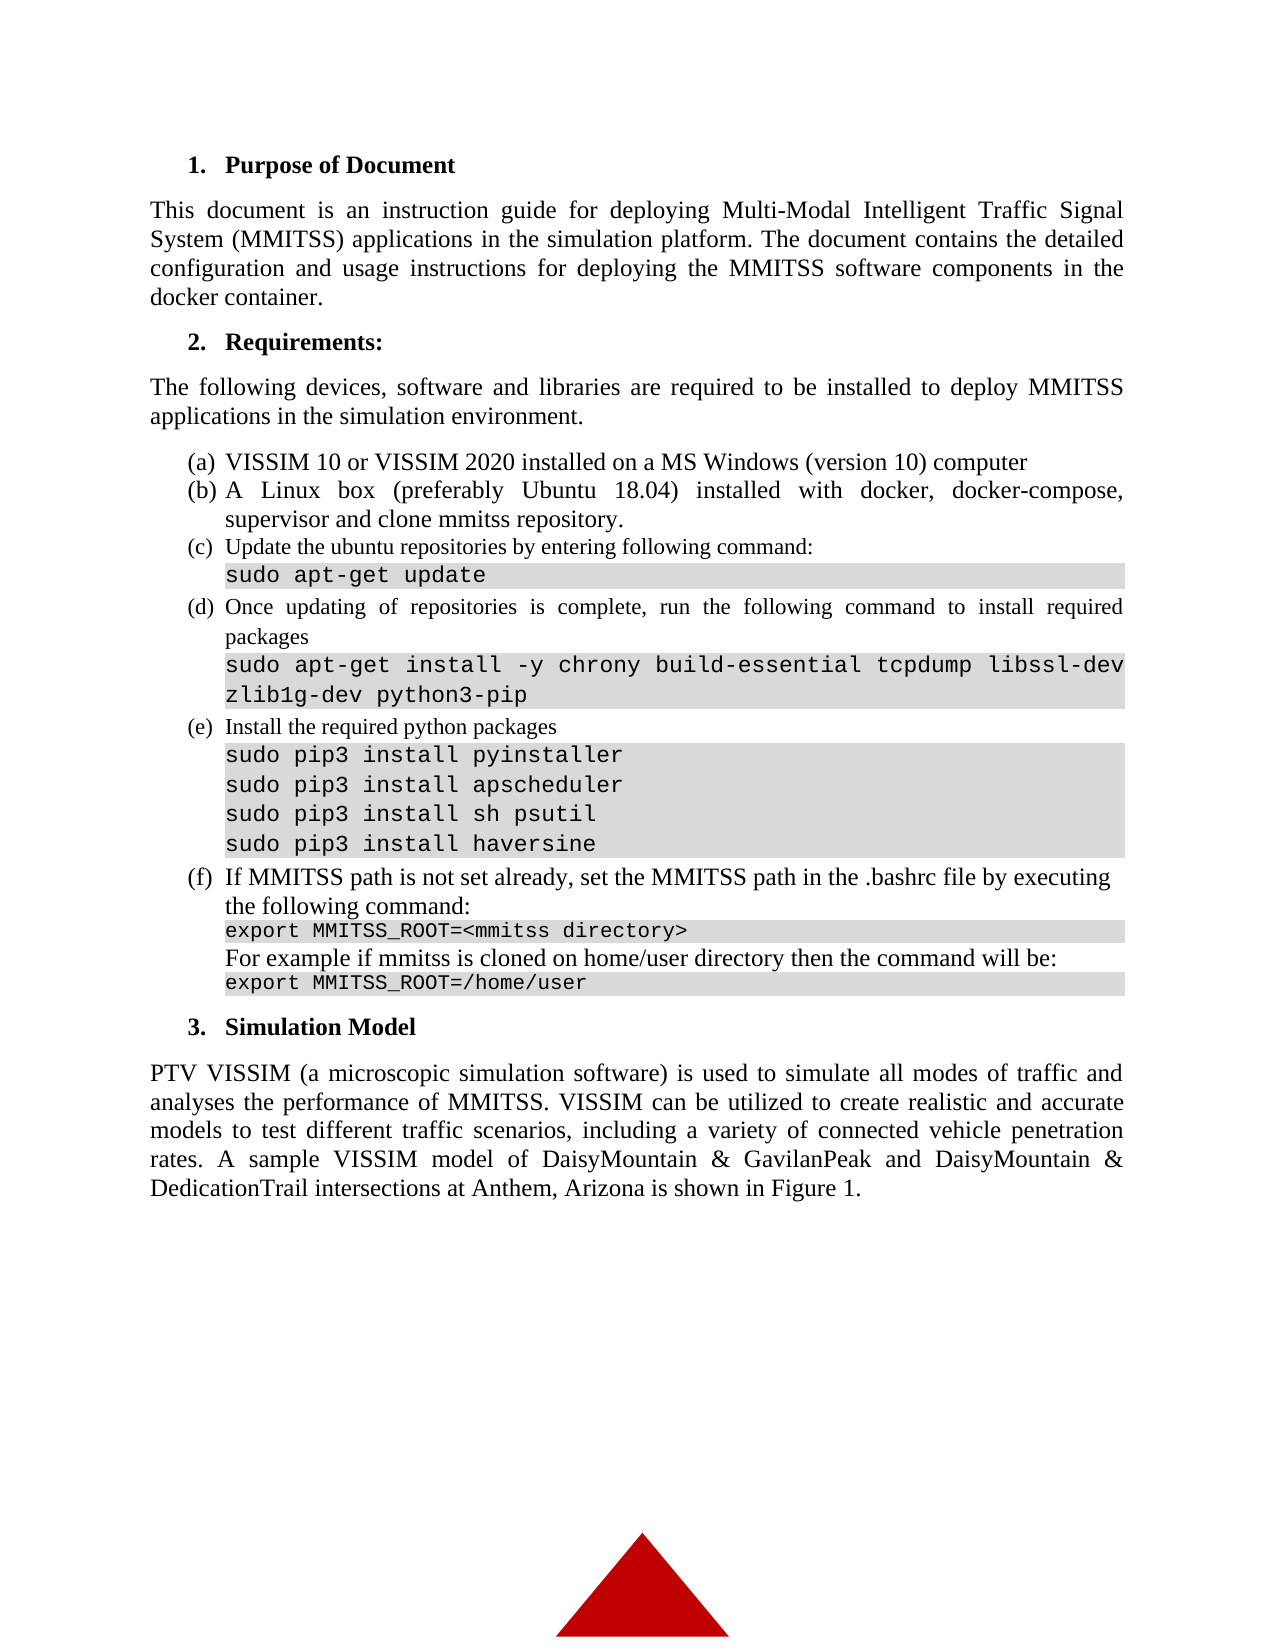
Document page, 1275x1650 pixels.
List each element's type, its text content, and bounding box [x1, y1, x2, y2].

list A Linux box (preferably Ubuntu 18.04) installed with docker, docker-compose, supervisor and clone mmitss repository. [187, 475, 1125, 533]
list sudo pip3 install haversine [225, 832, 1125, 858]
list VISSIM 10 or VISSIM 2020 installed on a MS Windows (version 10) computer [187, 447, 1125, 475]
list sudo pip3 install apscheduler [225, 773, 1125, 799]
text PTV VISSIM (a microscopic simulation software) is used to simulate all modes of traffic and analyses the performance of MMITSS. VISSIM can be utilized to create realistic and accurate models to test different traffic scenarios, including a variety of connected vehicle penetration rates. A sample VISSIM model of DaisyMountain & GavilanPeak and DaisyMountain & DedicationTrail intersections at Anthem, Arizona is shown in Figure 1. [150, 1058, 1125, 1202]
list sudo pip3 install pyinstaller [225, 743, 1125, 769]
list Install the required python packages [187, 713, 1125, 739]
list Update the ubuntu repositories by entering following command: [187, 533, 1125, 559]
subtitle Requirements: [187, 327, 1125, 356]
text This document is an instruction guide for deploying Multi-Modal Intelligent Traffic Signal System (MMITSS) applications in the simulation platform. The document contains the detailed configuration and usage instructions for deploying the MMITSS software components in the docker container. [150, 195, 1125, 310]
list sudo apt-get update [225, 563, 1125, 589]
text The following devices, software and libraries are required to be installed to deploy MMITSS applications in the simulation environment. [150, 372, 1125, 430]
subtitle Simulation Model [187, 1012, 1125, 1041]
list For example if mmitss is cloned on home/user directory then the command will be: [225, 943, 1125, 972]
list sudo pip3 install sh psutil [225, 803, 1125, 829]
list Once updating of repositories is complete, run the following command to install required packages [187, 593, 1125, 649]
subtitle Purpose of Document [187, 150, 1125, 179]
list If MMITSS path is not set already, set the MMITSS path in the .bashrc file by executing the following command: [187, 862, 1125, 920]
list sudo apt-get install -y chrony build-essential tcpdump libssl-dev zlib1g-dev python3-pip [225, 653, 1125, 709]
list export MMITSS_ROOT=<mmitss directory> [225, 920, 1125, 943]
list export MMITSS_ROOT=/home/user [225, 972, 1125, 996]
